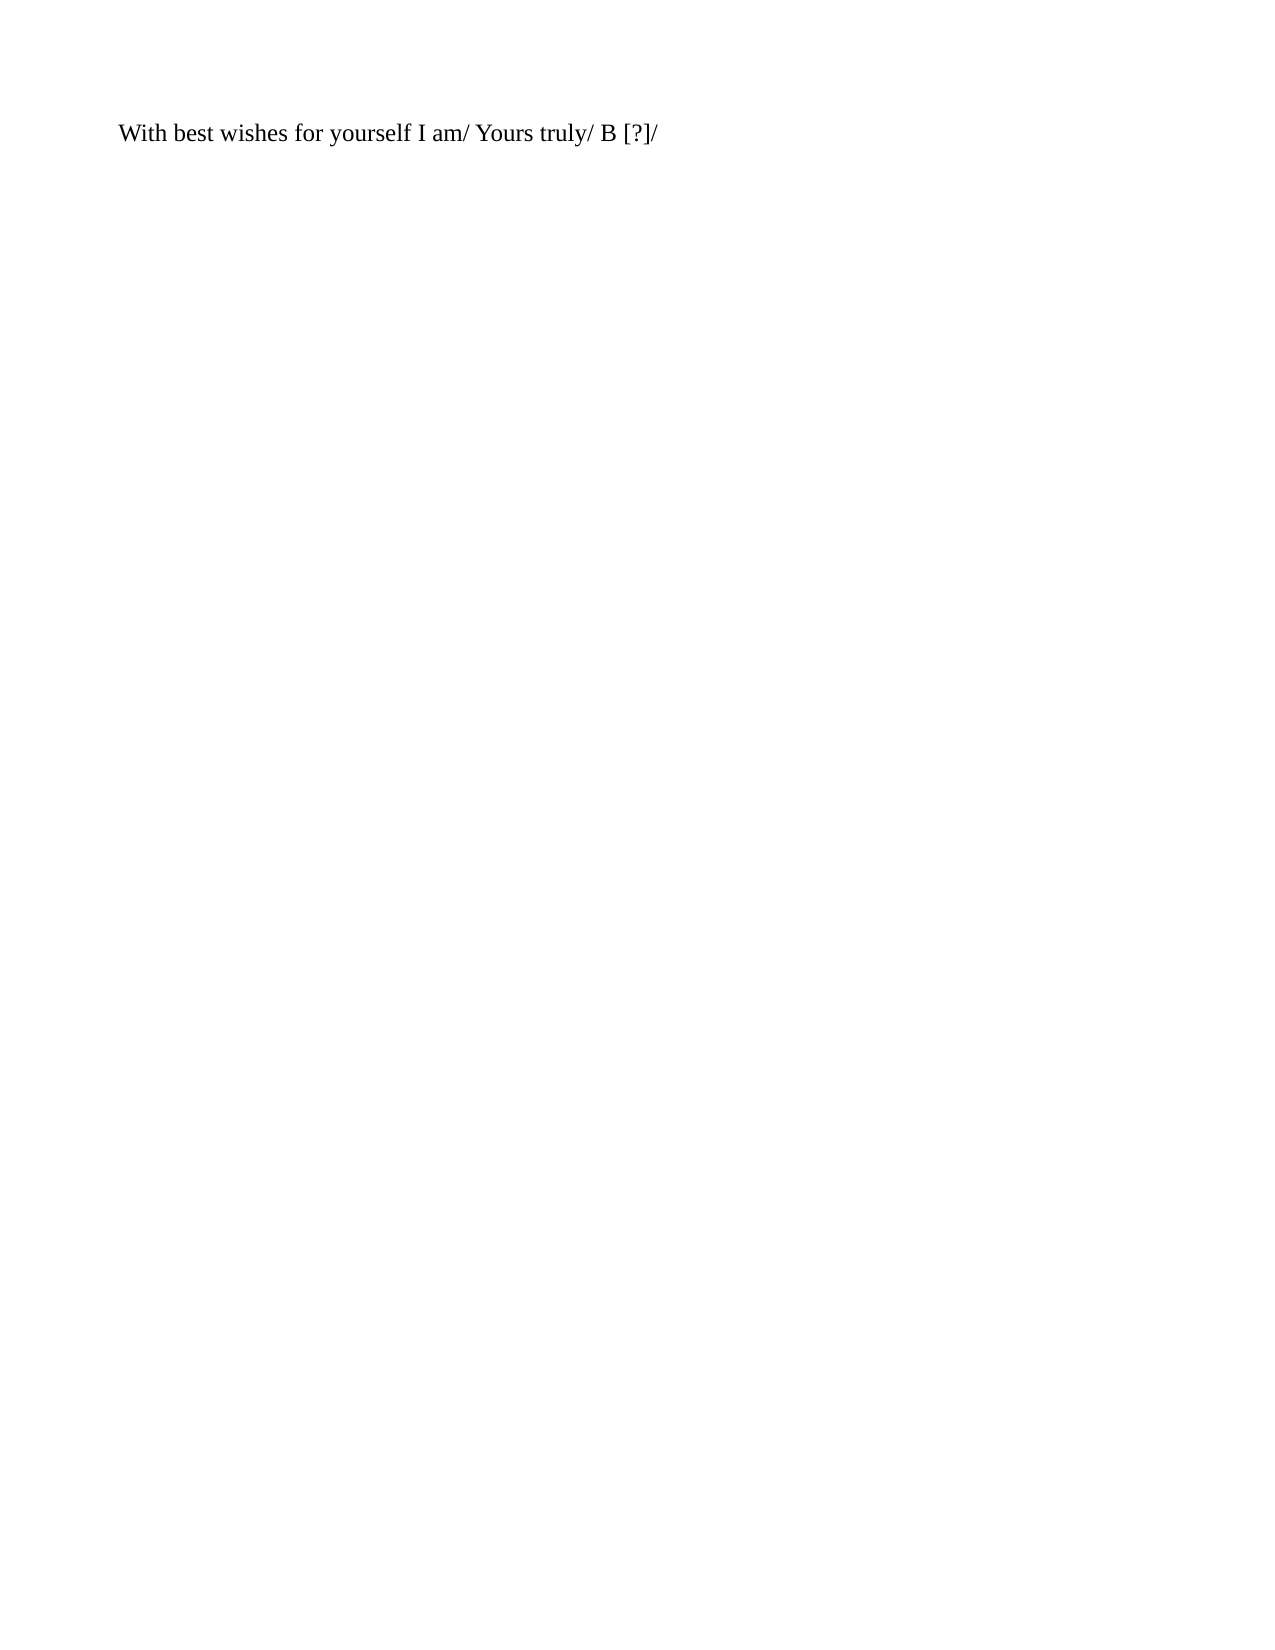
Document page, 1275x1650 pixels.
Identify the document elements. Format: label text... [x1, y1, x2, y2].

text With best wishes for yourself I am/ Yours truly/ B [?]/ [118, 118, 1157, 147]
